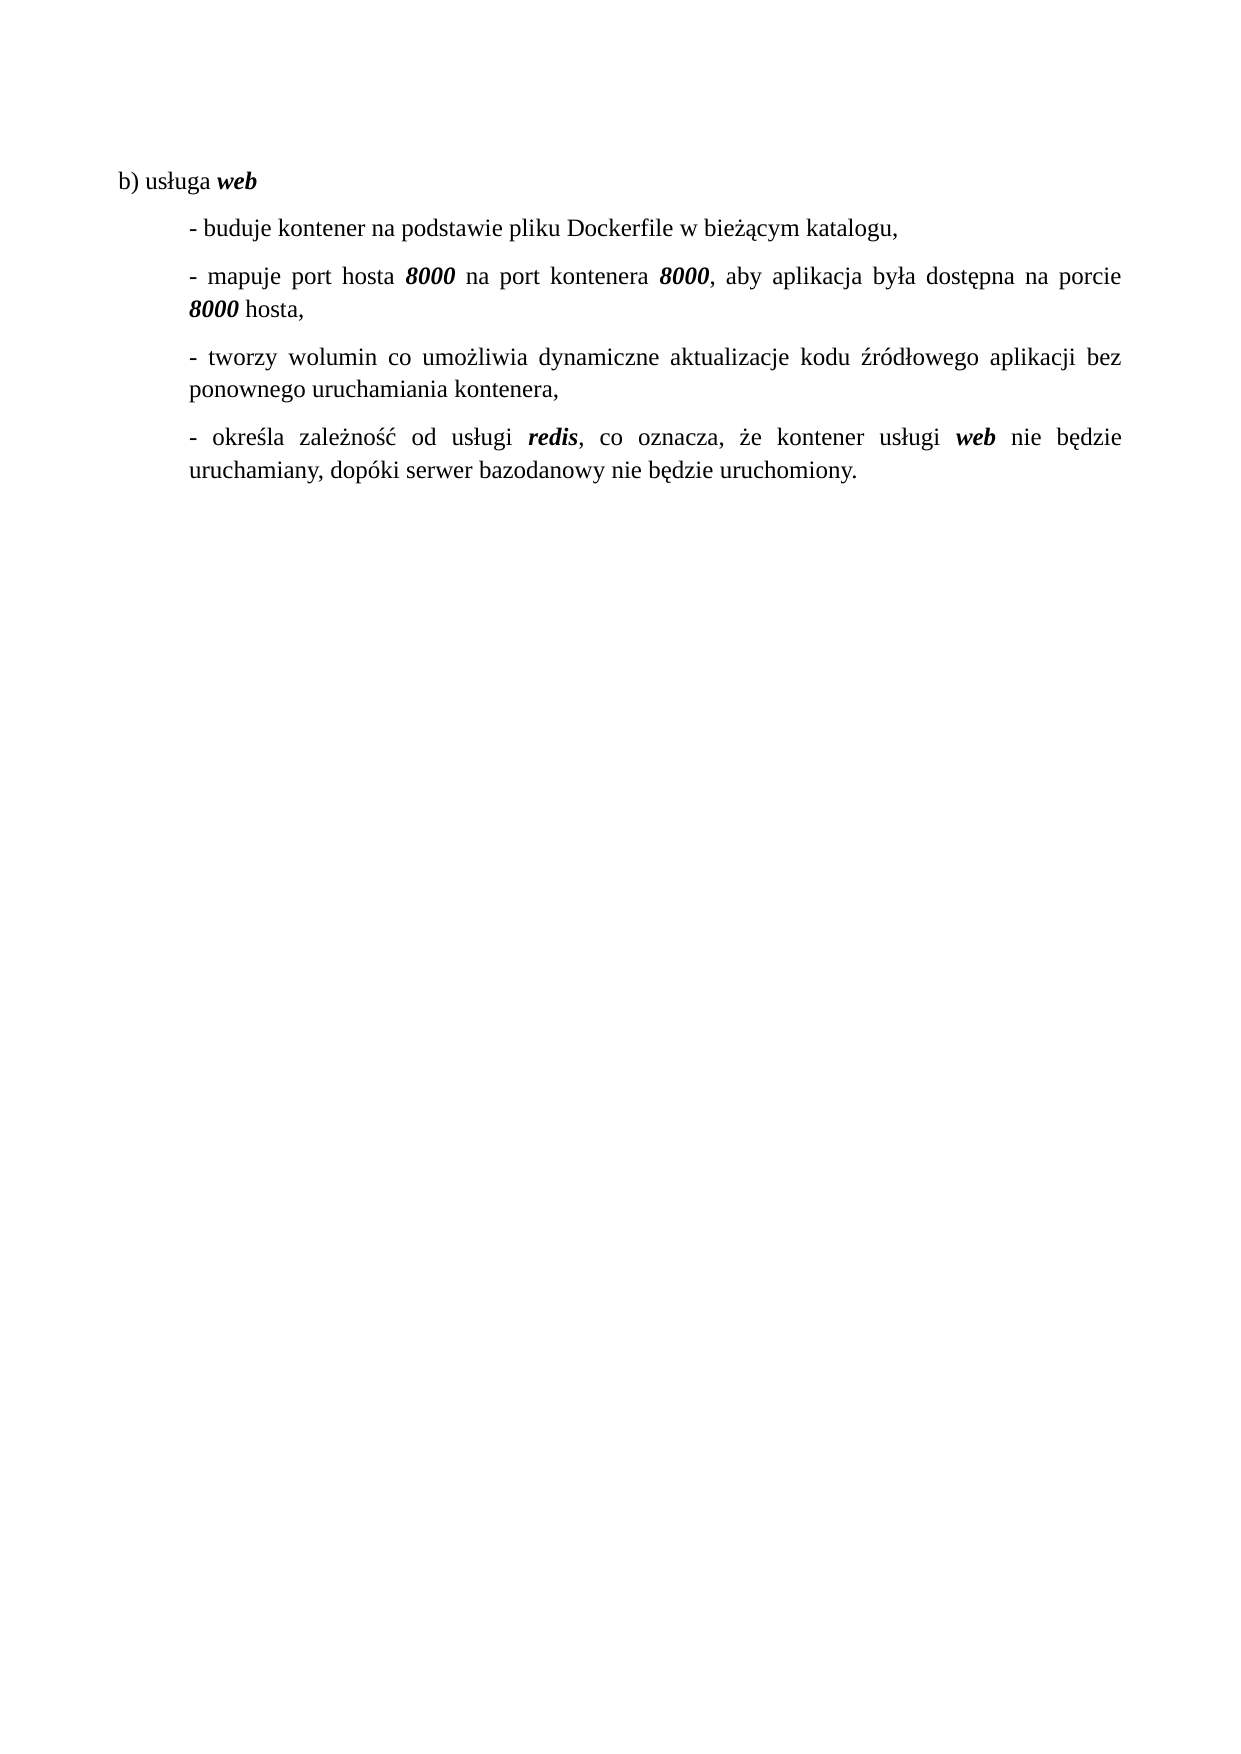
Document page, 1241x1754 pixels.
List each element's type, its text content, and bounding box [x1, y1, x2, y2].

text - buduje kontener na podstawie pliku Dockerfile w bieżącym katalogu, [189, 213, 1122, 242]
text - określa zależność od usługi redis, co oznacza, że kontener usługi web nie będzie uruchamiany, dopóki serwer bazodanowy nie będzie uruchomiony. [189, 422, 1122, 484]
text b) usługa web [118, 166, 1122, 194]
text - tworzy wolumin co umożliwia dynamiczne aktualizacje kodu źródłowego aplikacji bez ponownego uruchamiania kontenera, [189, 342, 1122, 403]
text - mapuje port hosta 8000 na port kontenera 8000, aby aplikacja była dostępna na porcie 8000 hosta, [189, 261, 1122, 323]
